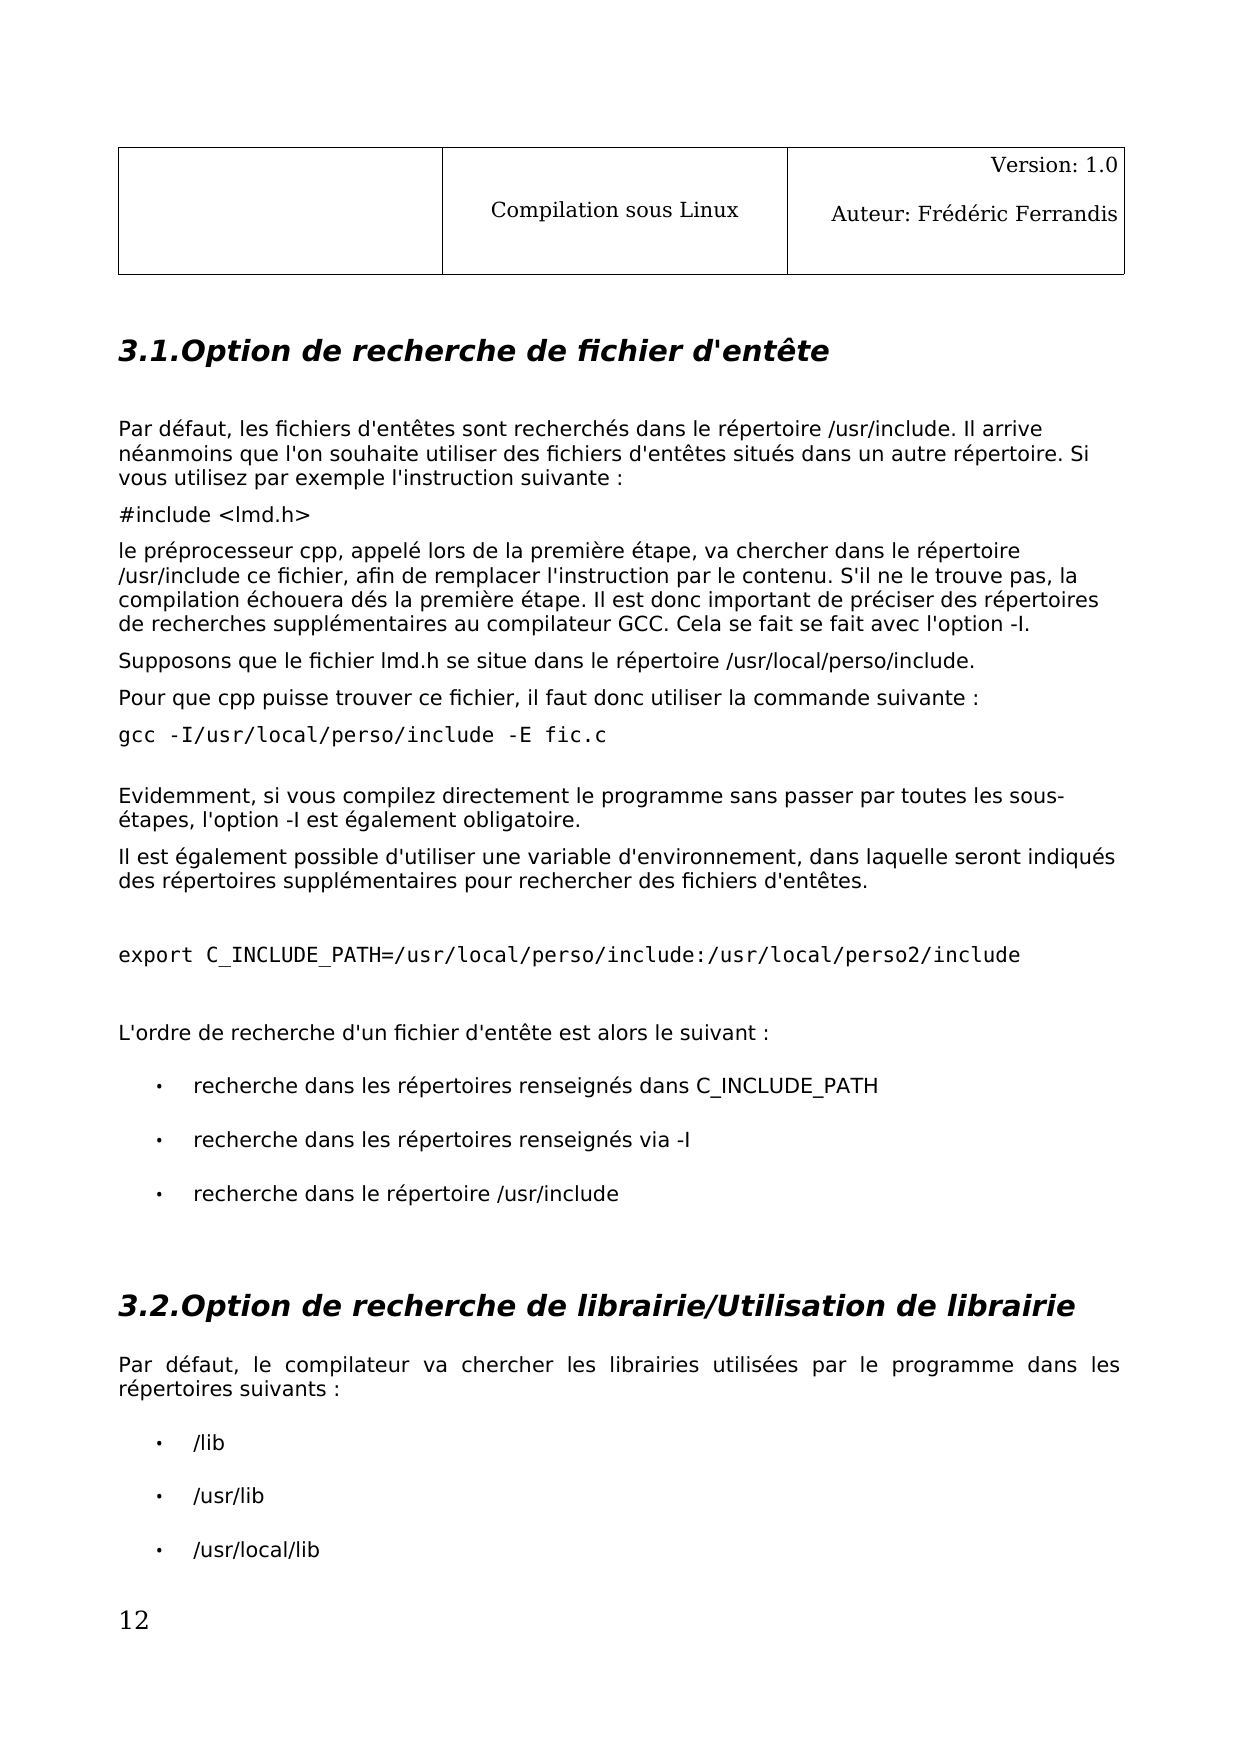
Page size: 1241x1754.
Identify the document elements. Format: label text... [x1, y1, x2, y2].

text #include <lmd.h> [118, 503, 1122, 527]
text Par défaut, les fichiers d'entêtes sont recherchés dans le répertoire /usr/include. Il arrive néanmoins que l'on souhaite utiliser des fichiers d'entêtes situés dans un autre répertoire. Si vous utilisez par exemple l'instruction suivante : [118, 417, 1122, 490]
list /usr/local/lib [156, 1538, 1122, 1563]
text gcc -I/usr/local/perso/include -E fic.c [118, 723, 1122, 747]
list recherche dans les répertoires renseignés dans C_INCLUDE_PATH [156, 1074, 1122, 1099]
text L'ordre de recherche d'un fichier d'entête est alors le suivant : [118, 1021, 1122, 1045]
text Il est également possible d'utiliser une variable d'environnement, dans laquelle seront indiqués des répertoires supplémentaires pour rechercher des fichiers d'entêtes. [118, 845, 1122, 893]
subtitle Option de recherche de fichier d'entête [118, 334, 1122, 368]
text le préprocesseur cpp, appelé lors de la première étape, va chercher dans le répertoire /usr/include ce fichier, afin de remplacer l'instruction par le contenu. S'il ne le trouve pas, la compilation échouera dés la première étape. Il est donc important de préciser des répertoires de recherches supplémentaires au compilateur GCC. Cela se fait se fait avec l'option -I. [118, 539, 1122, 637]
list recherche dans le répertoire /usr/include [156, 1182, 1122, 1206]
text Evidemment, si vous compilez directement le programme sans passer par toutes les sous-étapes, l'option -I est également obligatoire. [118, 784, 1122, 832]
text Pour que cpp puisse trouver ce fichier, il faut donc utiliser la commande suivante : [118, 686, 1122, 710]
subtitle Option de recherche de librairie/Utilisation de librairie [118, 1289, 1122, 1323]
text export C_INCLUDE_PATH=/usr/local/perso/include:/usr/local/perso2/include [118, 943, 1122, 967]
list /lib [156, 1431, 1122, 1455]
list /usr/lib [156, 1484, 1122, 1509]
list recherche dans les répertoires renseignés via -I [156, 1128, 1122, 1152]
text Par défaut, le compilateur va chercher les librairies utilisées par le programme dans les répertoires suivants : [118, 1353, 1122, 1401]
text Supposons que le fichier lmd.h se situe dans le répertoire /usr/local/perso/include. [118, 649, 1122, 673]
